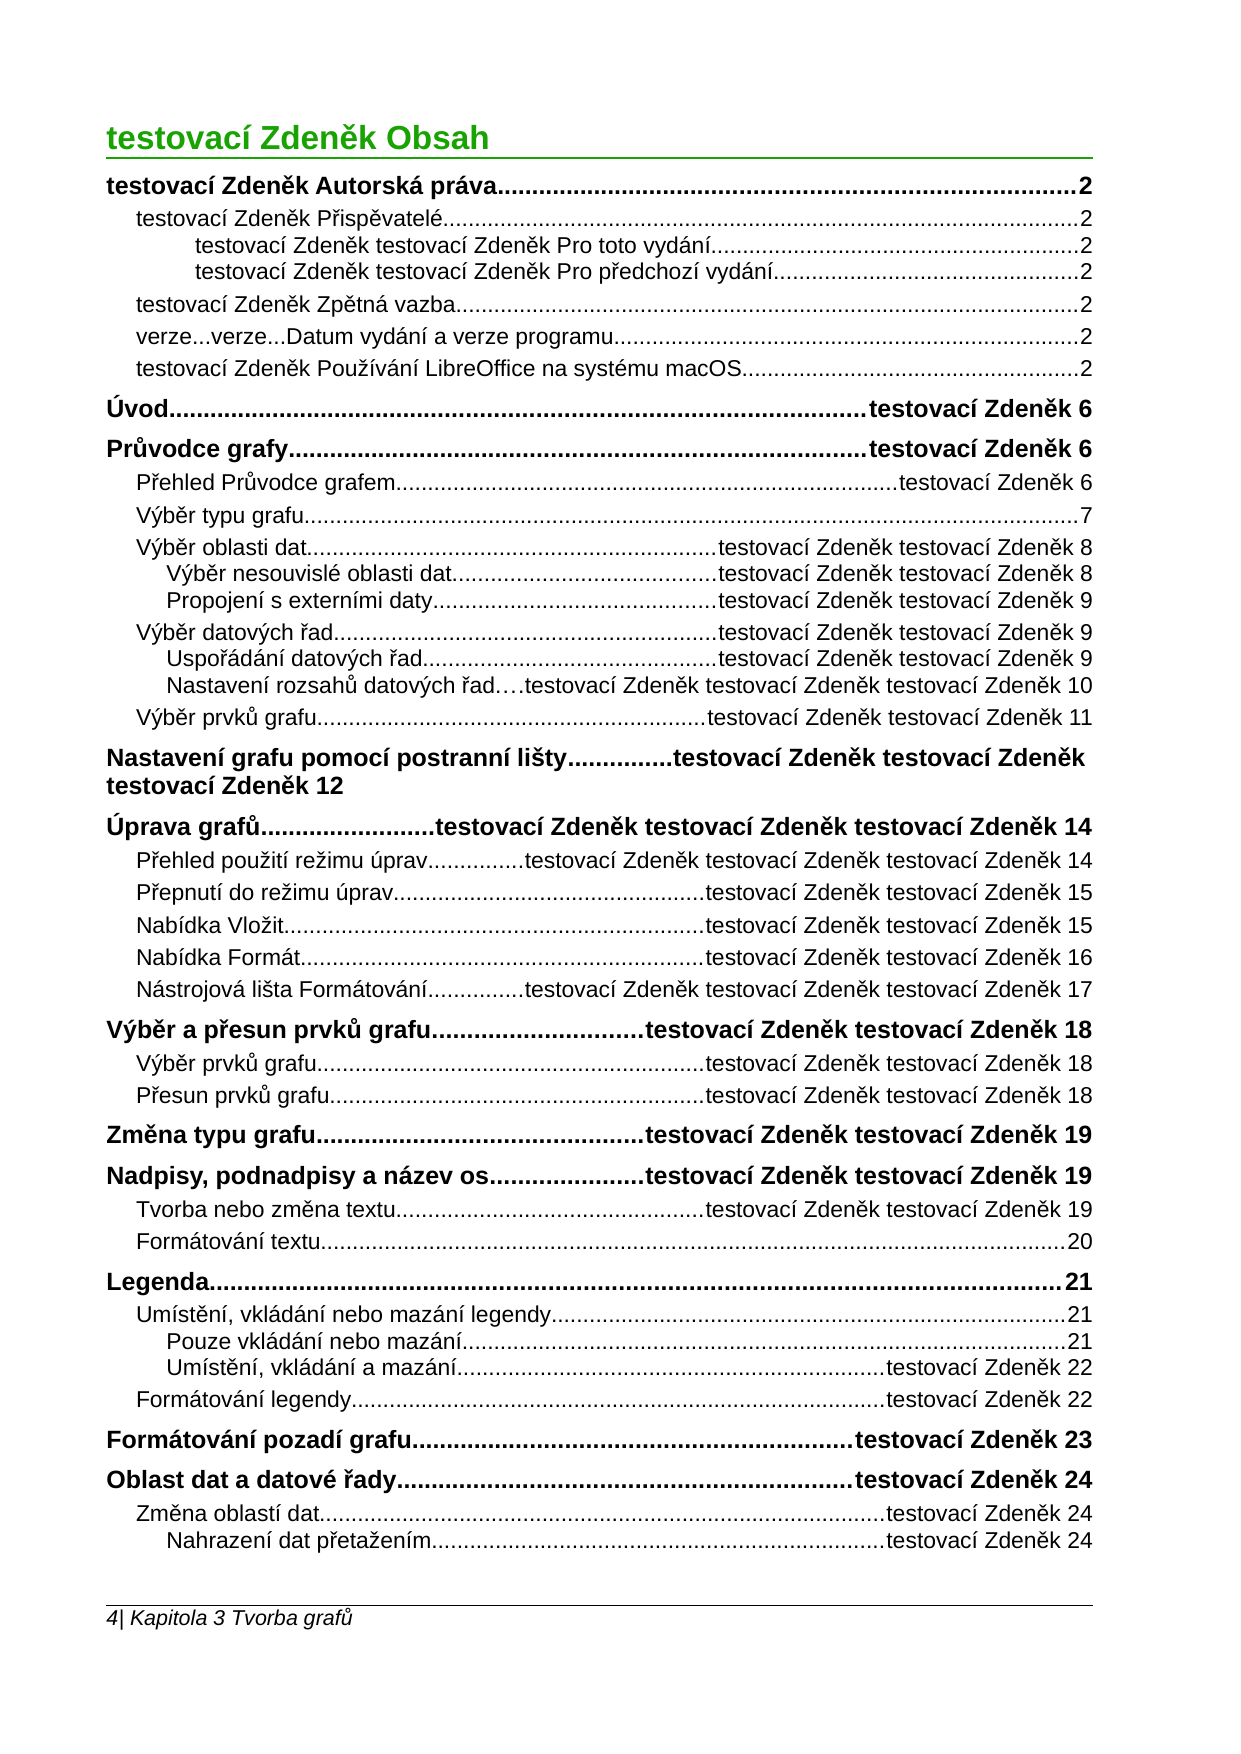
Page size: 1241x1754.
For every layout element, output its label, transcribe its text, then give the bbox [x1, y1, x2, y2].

text Umístění, vkládání nebo mazání legendy 21 [136, 1301, 1093, 1328]
text Nadpisy, podnadpisy a název os testovací Zdeněk testovací Zdeněk 19 [106, 1161, 1093, 1190]
text Úvod testovací Zdeněk 6 [106, 394, 1093, 422]
text Výběr typu grafu 7 [136, 502, 1093, 528]
text Výběr prvků grafu testovací Zdeněk testovací Zdeněk 11 [136, 704, 1093, 731]
text Nastavení rozsahů datových řad testovací Zdeněk testovací Zdeněk testovací Zdeněk 10 [166, 672, 1093, 698]
text Výběr datových řad testovací Zdeněk testovací Zdeněk 9 [136, 619, 1093, 645]
text testovací Zdeněk Přispěvatelé 2 [136, 205, 1093, 232]
text Pouze vkládání nebo mazání 21 [166, 1328, 1093, 1354]
text Nabídka Formát testovací Zdeněk testovací Zdeněk 16 [136, 944, 1093, 970]
text Výběr oblasti dat testovací Zdeněk testovací Zdeněk 8 [136, 534, 1093, 560]
text testovací Zdeněk testovací Zdeněk Pro předchozí vydání 2 [195, 258, 1093, 284]
text Přehled Průvodce grafem testovací Zdeněk 6 [136, 469, 1093, 496]
text Změna typu grafu testovací Zdeněk testovací Zdeněk 19 [106, 1120, 1093, 1149]
text Přepnutí do režimu úprav testovací Zdeněk testovací Zdeněk 15 [136, 879, 1093, 906]
text testovací Zdeněk testovací Zdeněk Pro toto vydání 2 [195, 232, 1093, 258]
text testovací Zdeněk Autorská práva 2 [106, 171, 1093, 199]
text Legenda 21 [106, 1266, 1093, 1295]
text Formátování textu 20 [136, 1228, 1093, 1254]
text Formátování pozadí grafu testovací Zdeněk 23 [106, 1425, 1093, 1453]
text Nahrazení dat přetažením testovací Zdeněk 24 [166, 1527, 1093, 1553]
text Výběr nesouvislé oblasti dat testovací Zdeněk testovací Zdeněk 8 [166, 560, 1093, 587]
subtitle testovací Zdeněk Obsah [106, 118, 1093, 157]
text Uspořádání datových řad testovací Zdeněk testovací Zdeněk 9 [166, 645, 1093, 672]
text Výběr a přesun prvků grafu testovací Zdeněk testovací Zdeněk 18 [106, 1015, 1093, 1043]
text Nastavení grafu pomocí postranní lišty testovací Zdeněk testovací Zdeněk testovací Zdeněk 12 [106, 742, 1093, 800]
text Průvodce grafy testovací Zdeněk 6 [106, 434, 1093, 463]
text Výběr prvků grafu testovací Zdeněk testovací Zdeněk 18 [136, 1049, 1093, 1076]
text Přesun prvků grafu testovací Zdeněk testovací Zdeněk 18 [136, 1082, 1093, 1108]
text testovací Zdeněk Zpětná vazba 2 [136, 291, 1093, 317]
text Úprava grafů testovací Zdeněk testovací Zdeněk testovací Zdeněk 14 [106, 812, 1093, 841]
text testovací Zdeněk Používání LibreOffice na systému macOS 2 [136, 355, 1093, 382]
text Formátování legendy testovací Zdeněk 22 [136, 1386, 1093, 1413]
text Propojení s externími daty testovací Zdeněk testovací Zdeněk 9 [166, 587, 1093, 613]
text Změna oblastí dat testovací Zdeněk 24 [136, 1500, 1093, 1527]
text Tvorba nebo změna textu testovací Zdeněk testovací Zdeněk 19 [136, 1196, 1093, 1222]
text Umístění, vkládání a mazání testovací Zdeněk 22 [166, 1354, 1093, 1380]
text Nabídka Vložit testovací Zdeněk testovací Zdeněk 15 [136, 912, 1093, 938]
text verze...verze...Datum vydání a verze programu 2 [136, 323, 1093, 349]
text Oblast dat a datové řady testovací Zdeněk 24 [106, 1465, 1093, 1494]
text Nástrojová lišta Formátování testovací Zdeněk testovací Zdeněk testovací Zdeněk 17 [136, 976, 1093, 1003]
text Přehled použití režimu úprav testovací Zdeněk testovací Zdeněk testovací Zdeněk 14 [136, 847, 1093, 873]
